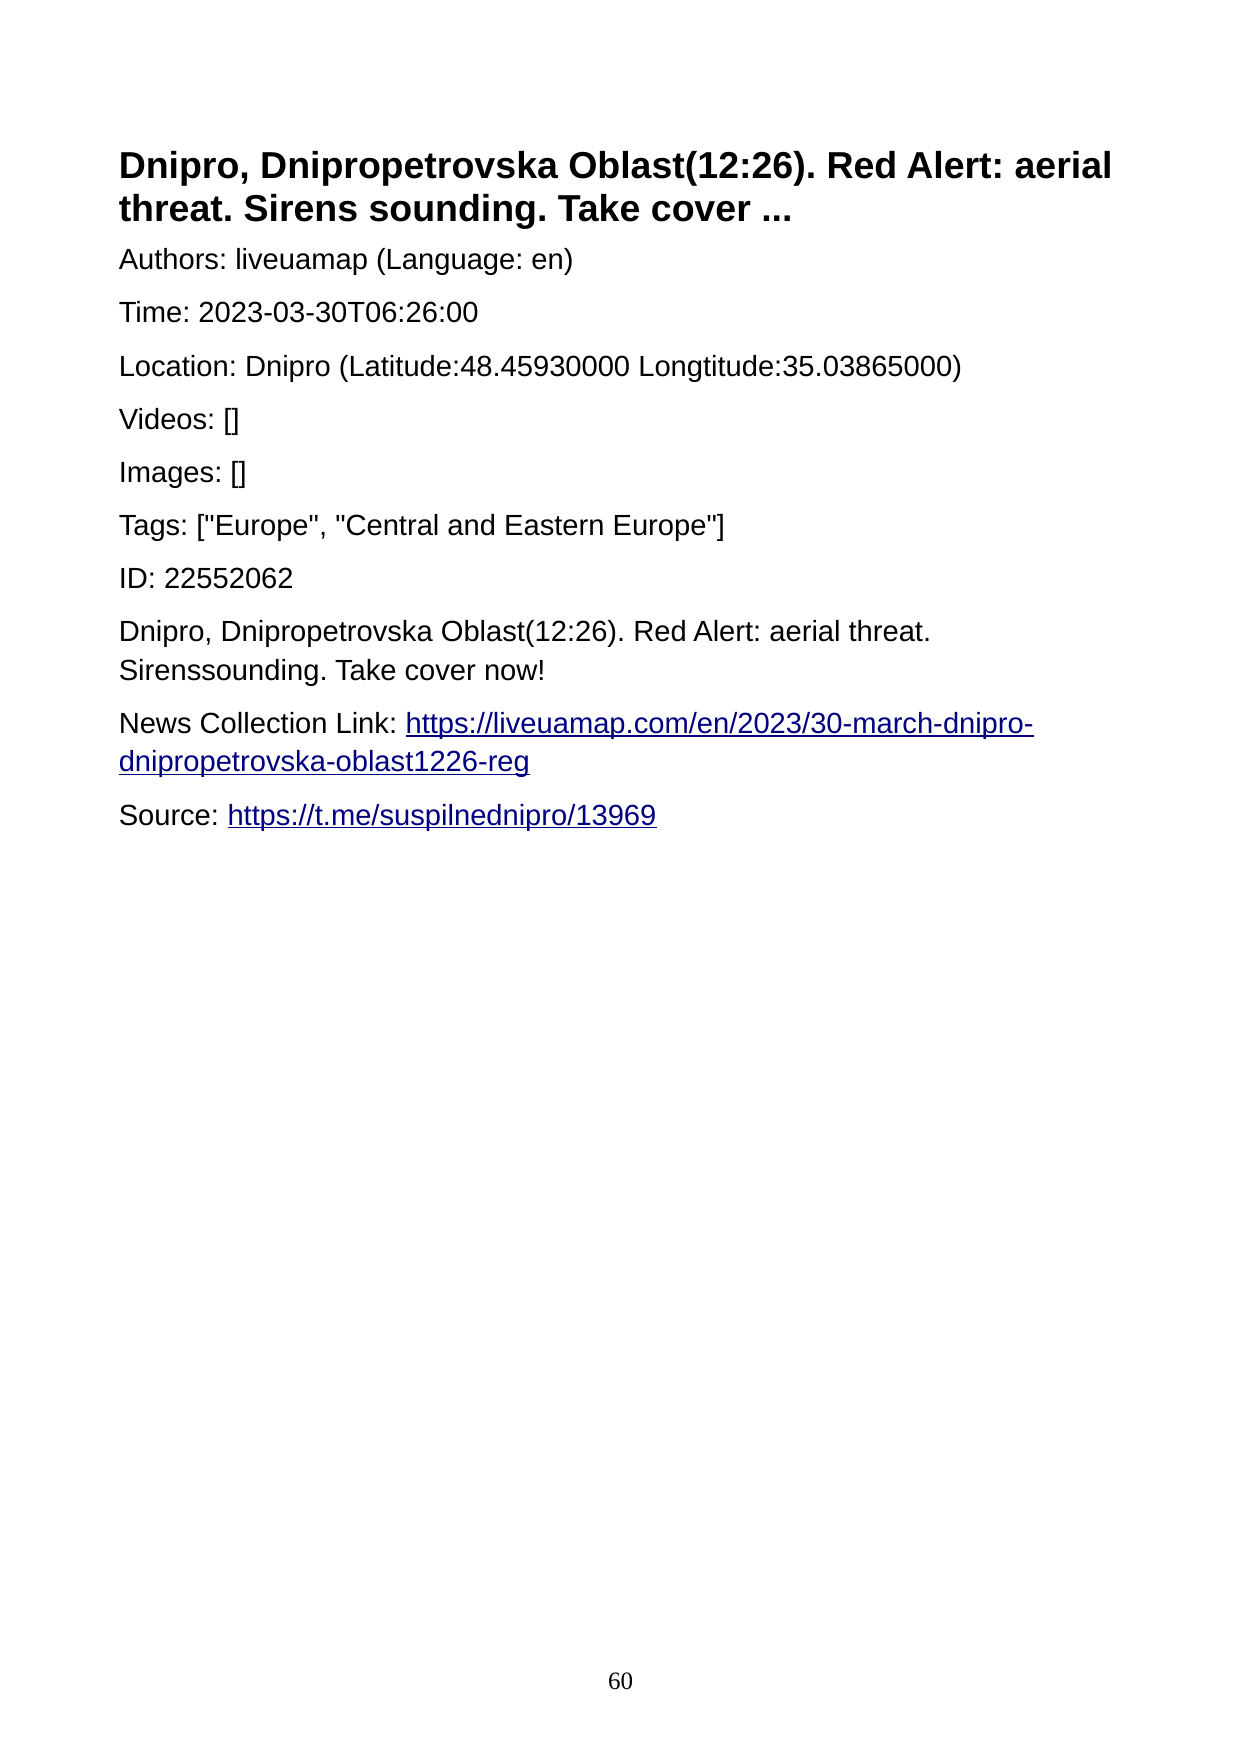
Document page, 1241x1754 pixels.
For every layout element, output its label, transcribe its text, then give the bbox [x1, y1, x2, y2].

subtitle Dnipro, Dnipropetrovska Oblast(12:26). Red Alert: aerial threat. Sirens sounding. Take cover ... [118, 143, 1122, 230]
text Videos: [] [118, 402, 1122, 435]
text Source: https://t.me/suspilnednipro/13969 [118, 797, 1122, 831]
text Tags: ["Europe", "Central and Eastern Europe"] [118, 508, 1122, 541]
text Time: 2023-03-30T06:26:00 [118, 295, 1122, 329]
text Images: [] [118, 455, 1122, 488]
text Dnipro, Dnipropetrovska Oblast(12:26). Red Alert: aerial threat. Sirenssounding. Take cover now! [118, 614, 1122, 686]
text Authors: liveuamap (Language: en) [118, 242, 1122, 276]
text ID: 22552062 [118, 561, 1122, 594]
text News Collection Link: https://liveuamap.com/en/2023/30-march-dnipro-dnipropetrovska-oblast1226-reg [118, 706, 1122, 778]
text Location: Dnipro (Latitude:48.45930000 Longtitude:35.03865000) [118, 348, 1122, 382]
